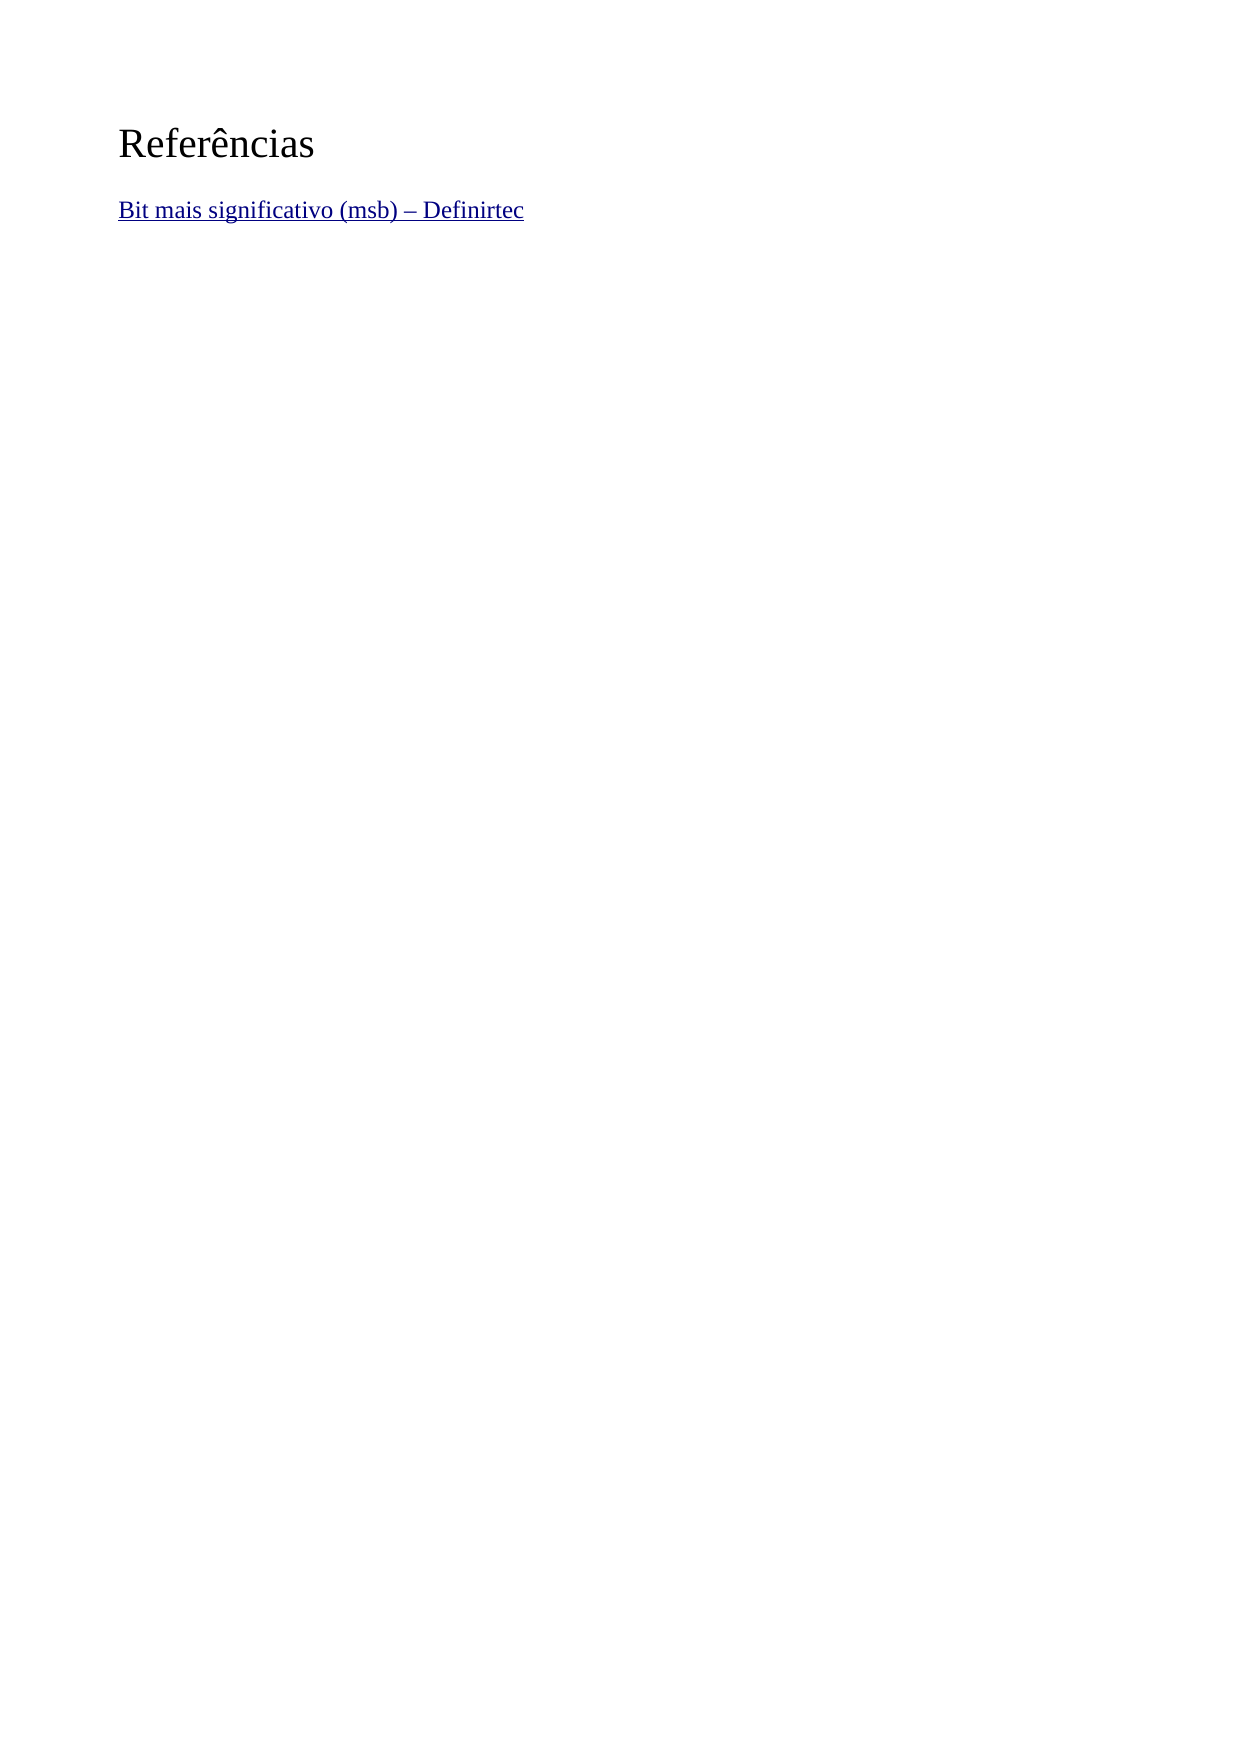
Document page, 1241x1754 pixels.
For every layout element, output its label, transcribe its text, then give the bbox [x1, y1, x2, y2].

text Referências [118, 118, 1122, 166]
text Bit mais significativo (msb) – Definirtec [118, 195, 1122, 223]
